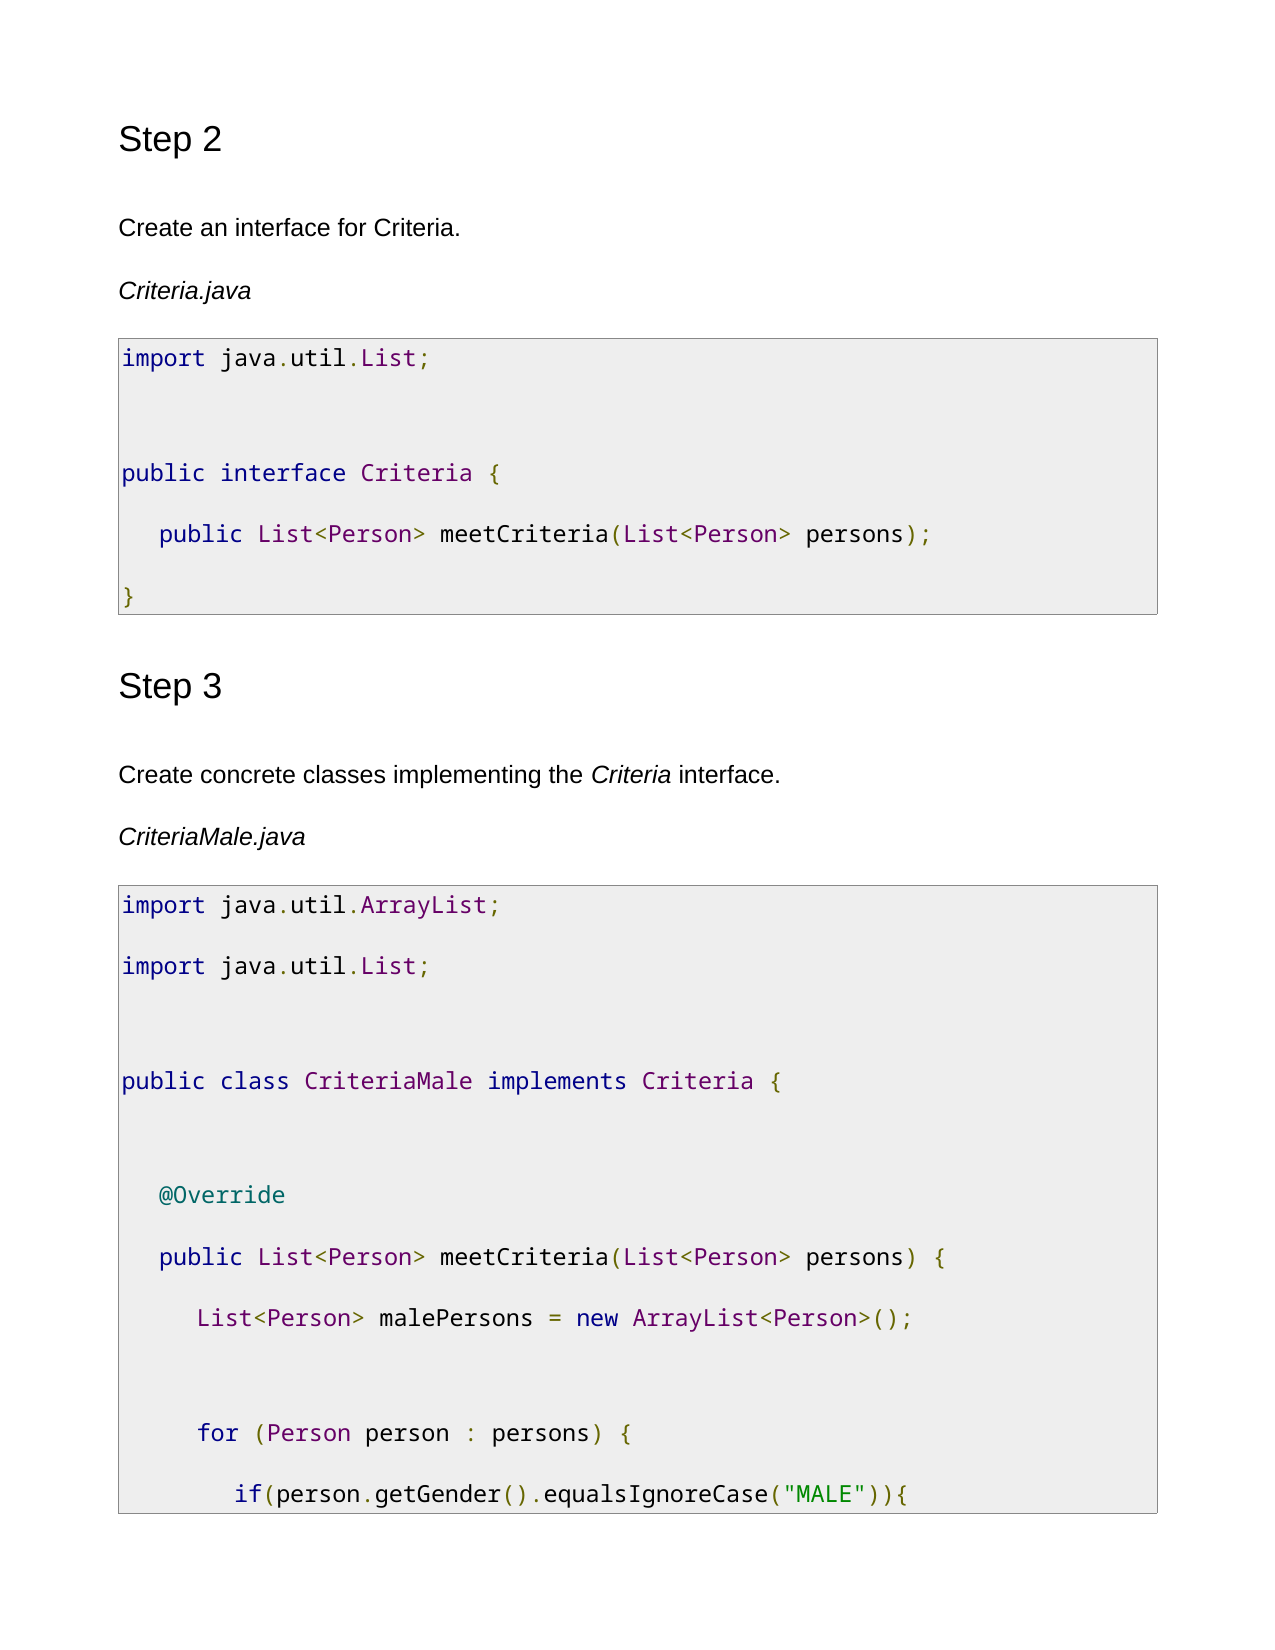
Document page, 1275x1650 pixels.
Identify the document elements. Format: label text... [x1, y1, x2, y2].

text for (Person person : persons) { [119, 1413, 1157, 1448]
subtitle Step 3 [118, 664, 1157, 706]
text if(person.getGender().equalsIgnoreCase("MALE")){ [119, 1474, 1157, 1513]
text } [119, 576, 1157, 614]
subtitle Step 2 [118, 118, 1157, 159]
text Create concrete classes implementing the Criteria interface. [118, 760, 1157, 788]
text import java.util.ArrayList; [119, 886, 1157, 920]
text @Override [119, 1175, 1157, 1211]
text import java.util.List; [119, 339, 1157, 373]
text import java.util.List; [119, 946, 1157, 981]
text public List<Person> meetCriteria(List<Person> persons) { [119, 1237, 1157, 1272]
text Criteria.java [118, 276, 1157, 304]
text List<Person> malePersons = new ArrayList<Person>(); [119, 1298, 1157, 1333]
text Create an interface for Criteria. [118, 213, 1157, 242]
text public class CriteriaMale implements Criteria { [119, 1061, 1157, 1096]
text public interface Criteria { [119, 453, 1157, 488]
text CriteriaMale.java [118, 822, 1157, 851]
text public List<Person> meetCriteria(List<Person> persons); [119, 514, 1157, 549]
